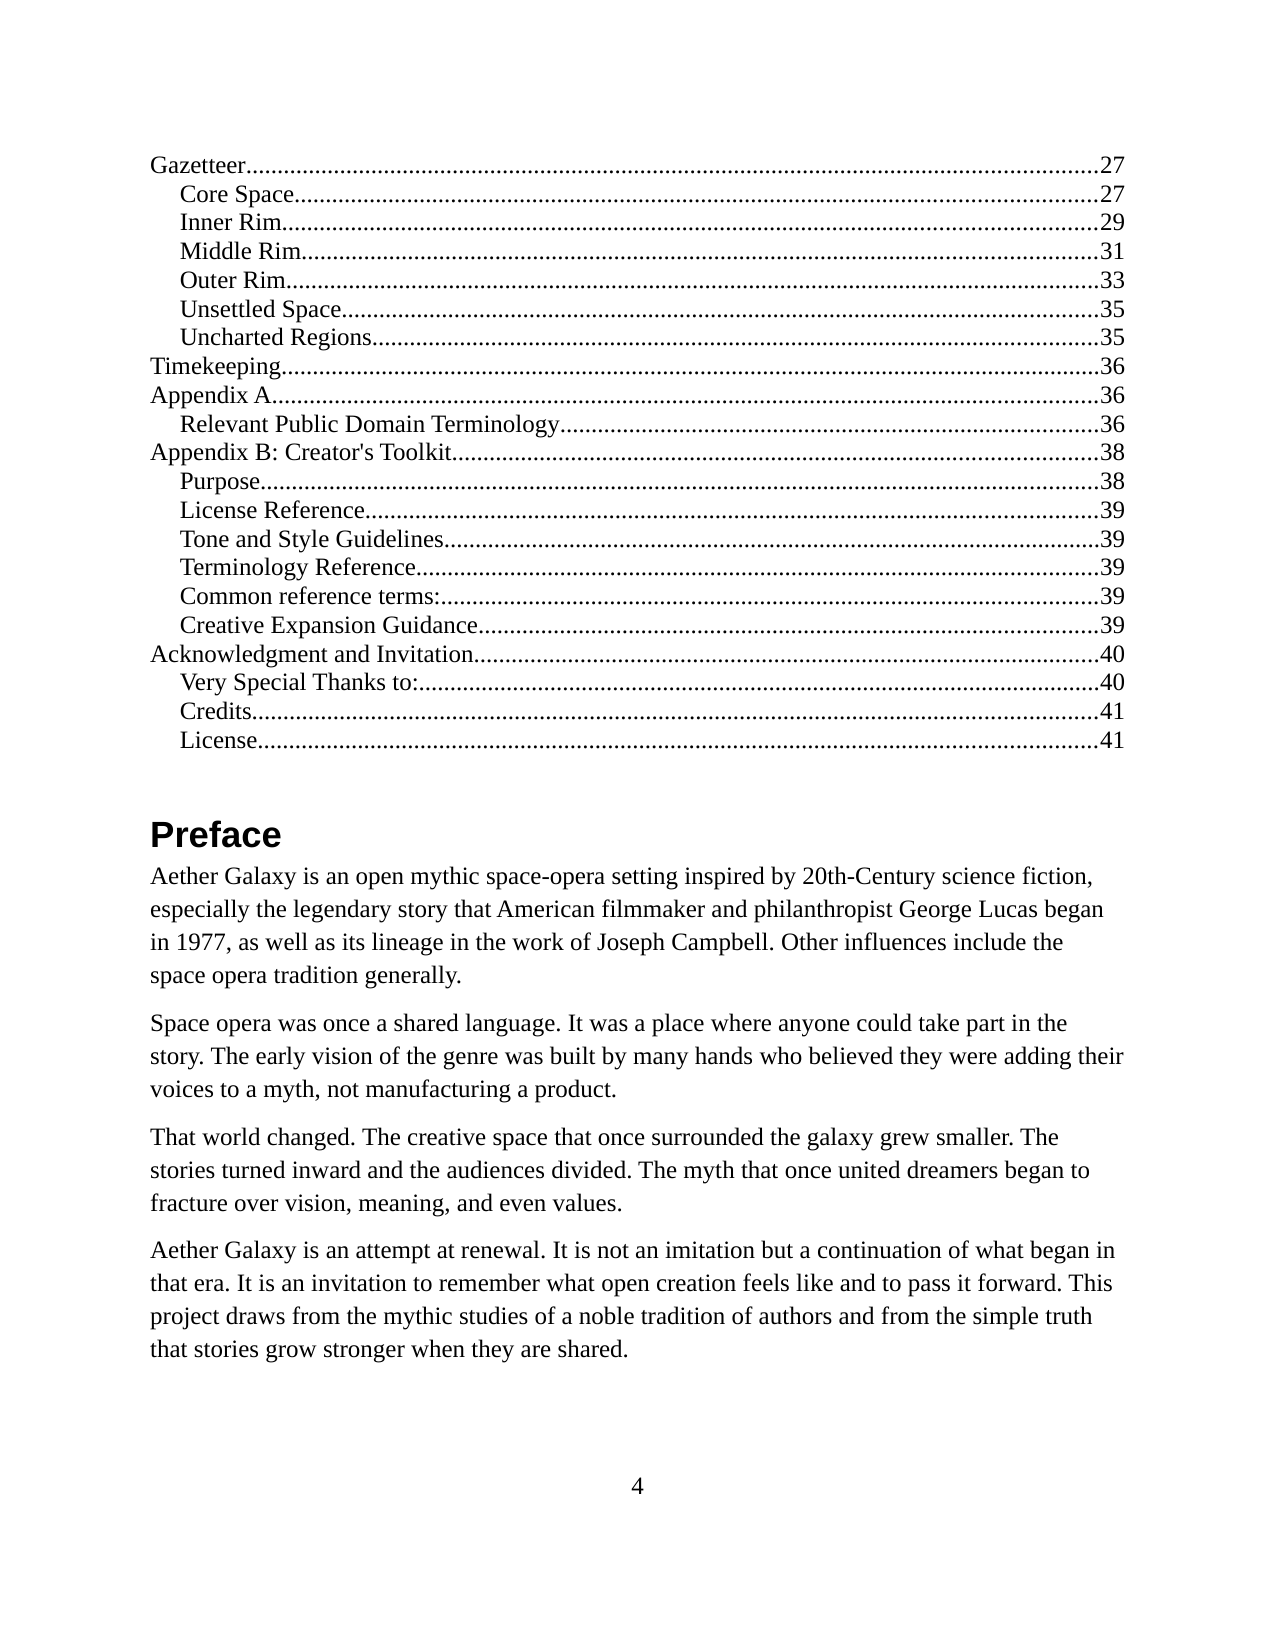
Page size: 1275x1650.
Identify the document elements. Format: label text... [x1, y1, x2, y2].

text Aether Galaxy is an open mythic space-opera setting inspired by 20th-Century science fiction, especially the legendary story that American filmmaker and philanthropist George Lucas began in 1977, as well as its lineage in the work of Joseph Campbell. Other influences include the space opera tradition generally. [150, 861, 1125, 989]
text Acknowledgment and Invitation 40 [150, 639, 1125, 667]
text License Reference 39 [179, 495, 1125, 524]
text Outer Rim 33 [179, 265, 1125, 294]
text Unsettled Space 35 [179, 294, 1125, 322]
text Aether Galaxy is an attempt at renewal. It is not an imitation but a continuation of what began in that era. It is an invitation to remember what open creation feels like and to pass it forward. This project draws from the mythic studies of a noble tradition of authors and from the simple truth that stories grow stronger when they are shared. [150, 1235, 1125, 1363]
text Terminology Reference 39 [179, 552, 1125, 581]
text Credits 41 [179, 696, 1125, 725]
text Purpose 38 [179, 466, 1125, 495]
text Relevant Public Domain Terminology 36 [179, 409, 1125, 437]
text Core Space 27 [179, 179, 1125, 207]
text License 41 [179, 725, 1125, 754]
text Timekeeping 36 [150, 351, 1125, 380]
text Very Special Thanks to: 40 [179, 667, 1125, 696]
text Space opera was once a shared language. It was a place where anyone could take part in the story. The early vision of the genre was built by many hands who believed they were adding their voices to a myth, not manufacturing a product. [150, 1008, 1125, 1103]
text Appendix A 36 [150, 380, 1125, 409]
text Tone and Style Guidelines 39 [179, 524, 1125, 552]
text Common reference terms: 39 [179, 581, 1125, 610]
text Appendix B: Creator's Toolkit 38 [150, 437, 1125, 466]
text Creative Expansion Guidance 39 [179, 610, 1125, 639]
text Uncharted Regions 35 [179, 322, 1125, 351]
text That world changed. The creative space that once surrounded the galaxy grew smaller. The stories turned inward and the audiences divided. The myth that once united dreamers began to fracture over vision, meaning, and even values. [150, 1122, 1125, 1216]
text Gazetteer 27 [150, 150, 1125, 179]
text Middle Rim 31 [179, 236, 1125, 265]
subtitle Preface [150, 813, 1125, 855]
text Inner Rim 29 [179, 207, 1125, 236]
